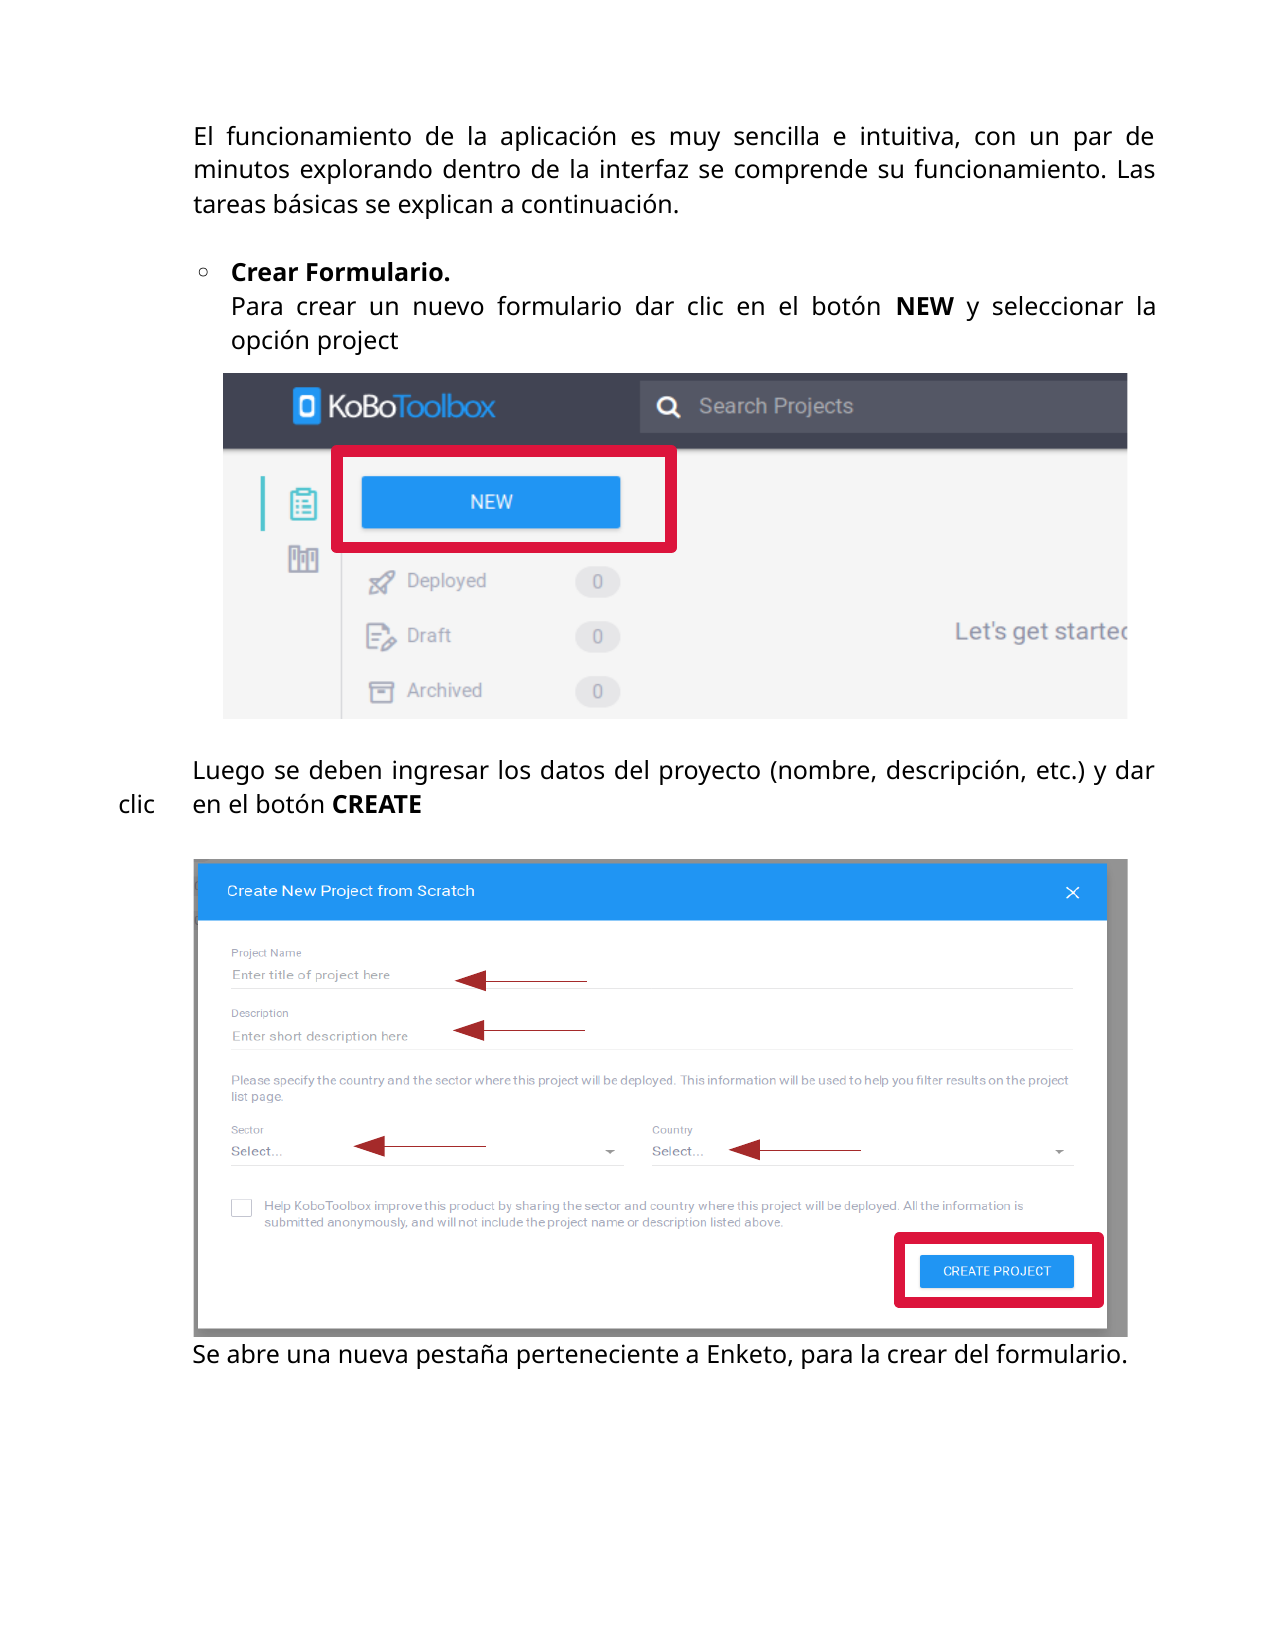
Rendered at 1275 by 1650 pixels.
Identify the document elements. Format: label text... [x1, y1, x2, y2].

text Se abre una nueva pestaña perteneciente a Enketo, para la crear del formulario. [118, 854, 1157, 1371]
text Luego se deben ingresar los datos del proyecto (nombre, descripción, etc.) y dar clic en el botón CREATE [118, 752, 1157, 821]
list El funcionamiento de la aplicación es muy sencilla e intuitiva, con un par de minutos explorando dentro de la interfaz se comprende su funcionamiento. Las tareas básicas se explican a continuación. [156, 118, 1157, 220]
list Para crear un nuevo formulario dar clic en el botón NEW y seleccionar la opción project [193, 288, 1157, 357]
list Crear Formulario. [193, 254, 1157, 288]
picture [193, 859, 1128, 1337]
